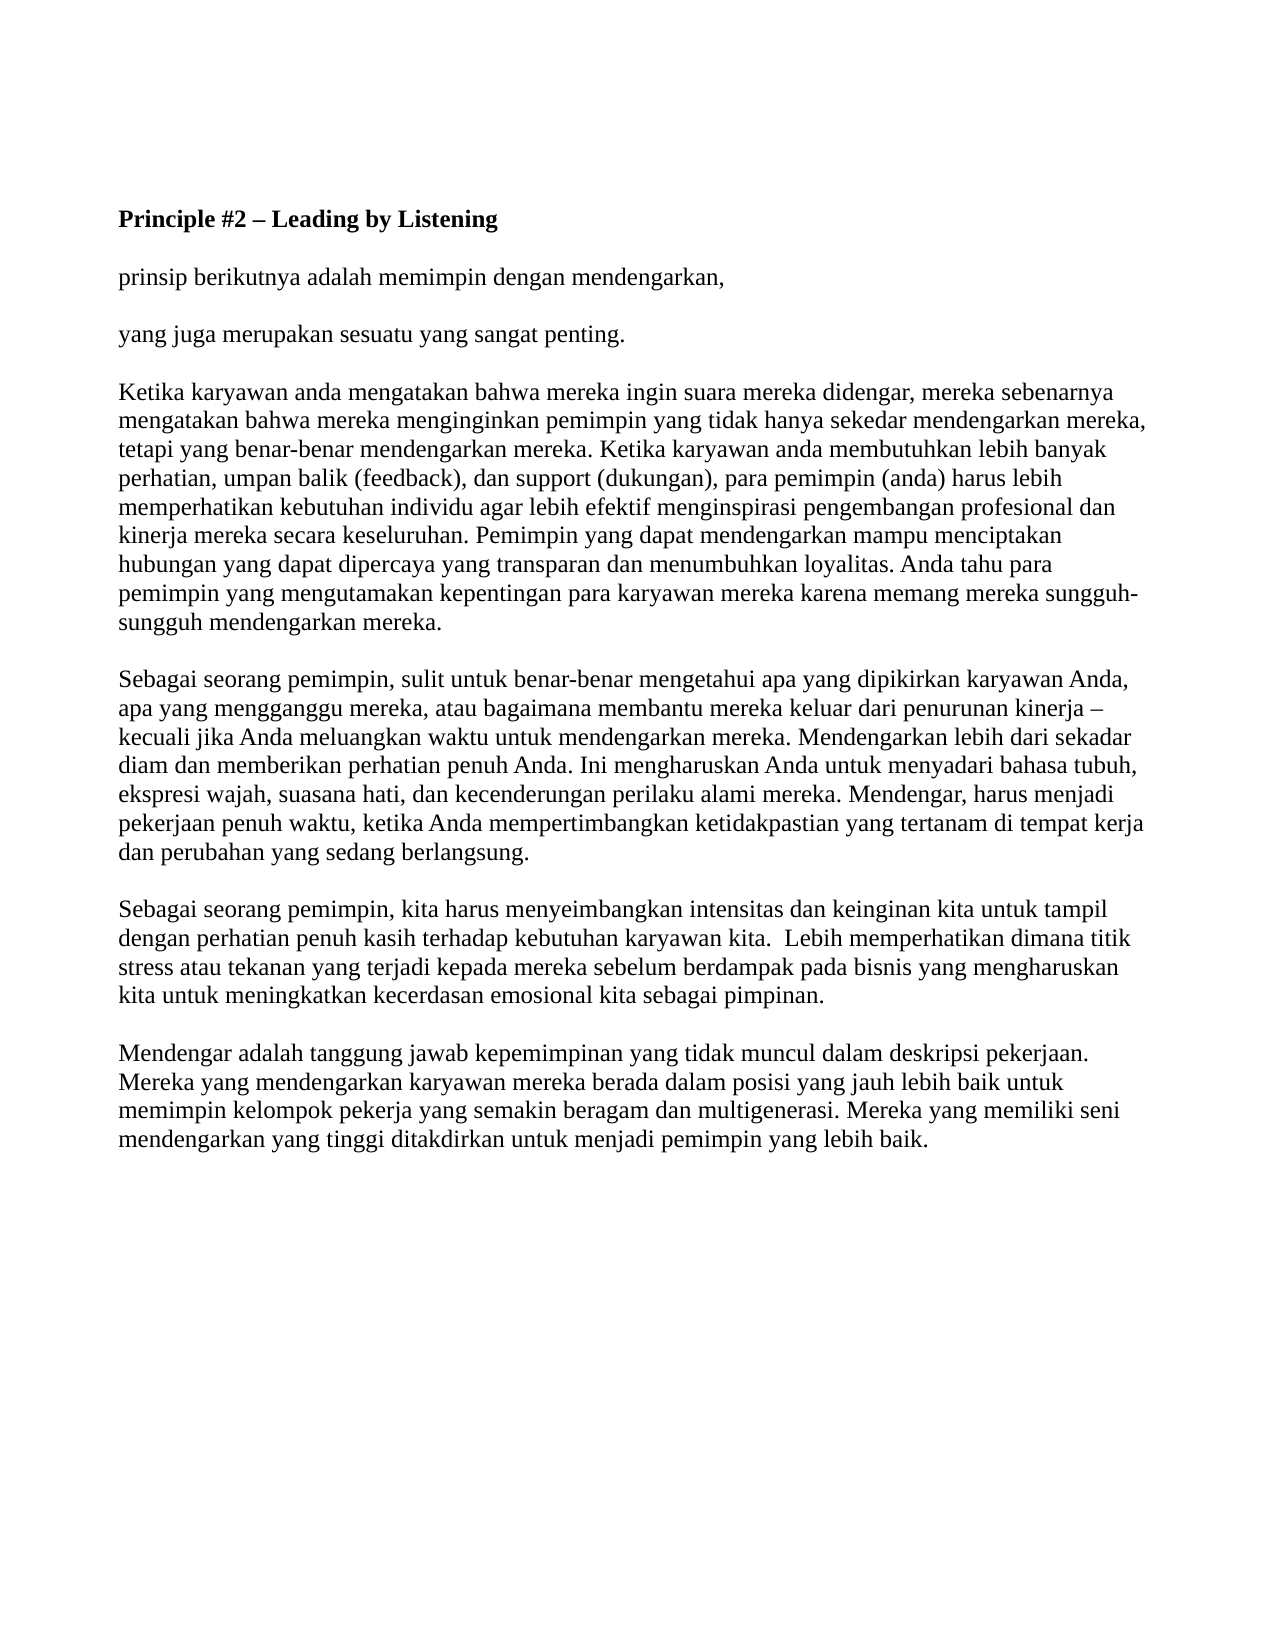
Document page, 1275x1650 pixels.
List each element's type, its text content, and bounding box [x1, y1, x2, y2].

text prinsip berikutnya adalah memimpin dengan mendengarkan, [118, 262, 1157, 291]
text Ketika karyawan anda mengatakan bahwa mereka ingin suara mereka didengar, mereka sebenarnya mengatakan bahwa mereka menginginkan pemimpin yang tidak hanya sekedar mendengarkan mereka, tetapi yang benar-benar mendengarkan mereka. Ketika karyawan anda membutuhkan lebih banyak perhatian, umpan balik (feedback), dan support (dukungan), para pemimpin (anda) harus lebih memperhatikan kebutuhan individu agar lebih efektif menginspirasi pengembangan profesional dan kinerja mereka secara keseluruhan. Pemimpin yang dapat mendengarkan mampu menciptakan hubungan yang dapat dipercaya yang transparan dan menumbuhkan loyalitas. Anda tahu para pemimpin yang mengutamakan kepentingan para karyawan mereka karena memang mereka sungguh-sungguh mendengarkan mereka. [118, 377, 1157, 636]
text yang juga merupakan sesuatu yang sangat penting. [118, 319, 1157, 348]
text Sebagai seorang pemimpin, sulit untuk benar-benar mengetahui apa yang dipikirkan karyawan Anda, apa yang mengganggu mereka, atau bagaimana membantu mereka keluar dari penurunan kinerja – kecuali jika Anda meluangkan waktu untuk mendengarkan mereka. Mendengarkan lebih dari sekadar diam dan memberikan perhatian penuh Anda. Ini mengharuskan Anda untuk menyadari bahasa tubuh, ekspresi wajah, suasana hati, dan kecenderungan perilaku alami mereka. Mendengar, harus menjadi pekerjaan penuh waktu, ketika Anda mempertimbangkan ketidakpastian yang tertanam di tempat kerja dan perubahan yang sedang berlangsung. [118, 664, 1157, 866]
text Mendengar adalah tanggung jawab kepemimpinan yang tidak muncul dalam deskripsi pekerjaan. Mereka yang mendengarkan karyawan mereka berada dalam posisi yang jauh lebih baik untuk memimpin kelompok pekerja yang semakin beragam dan multigenerasi. Mereka yang memiliki seni mendengarkan yang tinggi ditakdirkan untuk menjadi pemimpin yang lebih baik. [118, 1038, 1157, 1153]
text Principle #2 – Leading by Listening [118, 204, 1157, 233]
text Sebagai seorang pemimpin, kita harus menyeimbangkan intensitas dan keinginan kita untuk tampil dengan perhatian penuh kasih terhadap kebutuhan karyawan kita. Lebih memperhatikan dimana titik stress atau tekanan yang terjadi kepada mereka sebelum berdampak pada bisnis yang mengharuskan kita untuk meningkatkan kecerdasan emosional kita sebagai pimpinan. [118, 894, 1157, 1009]
